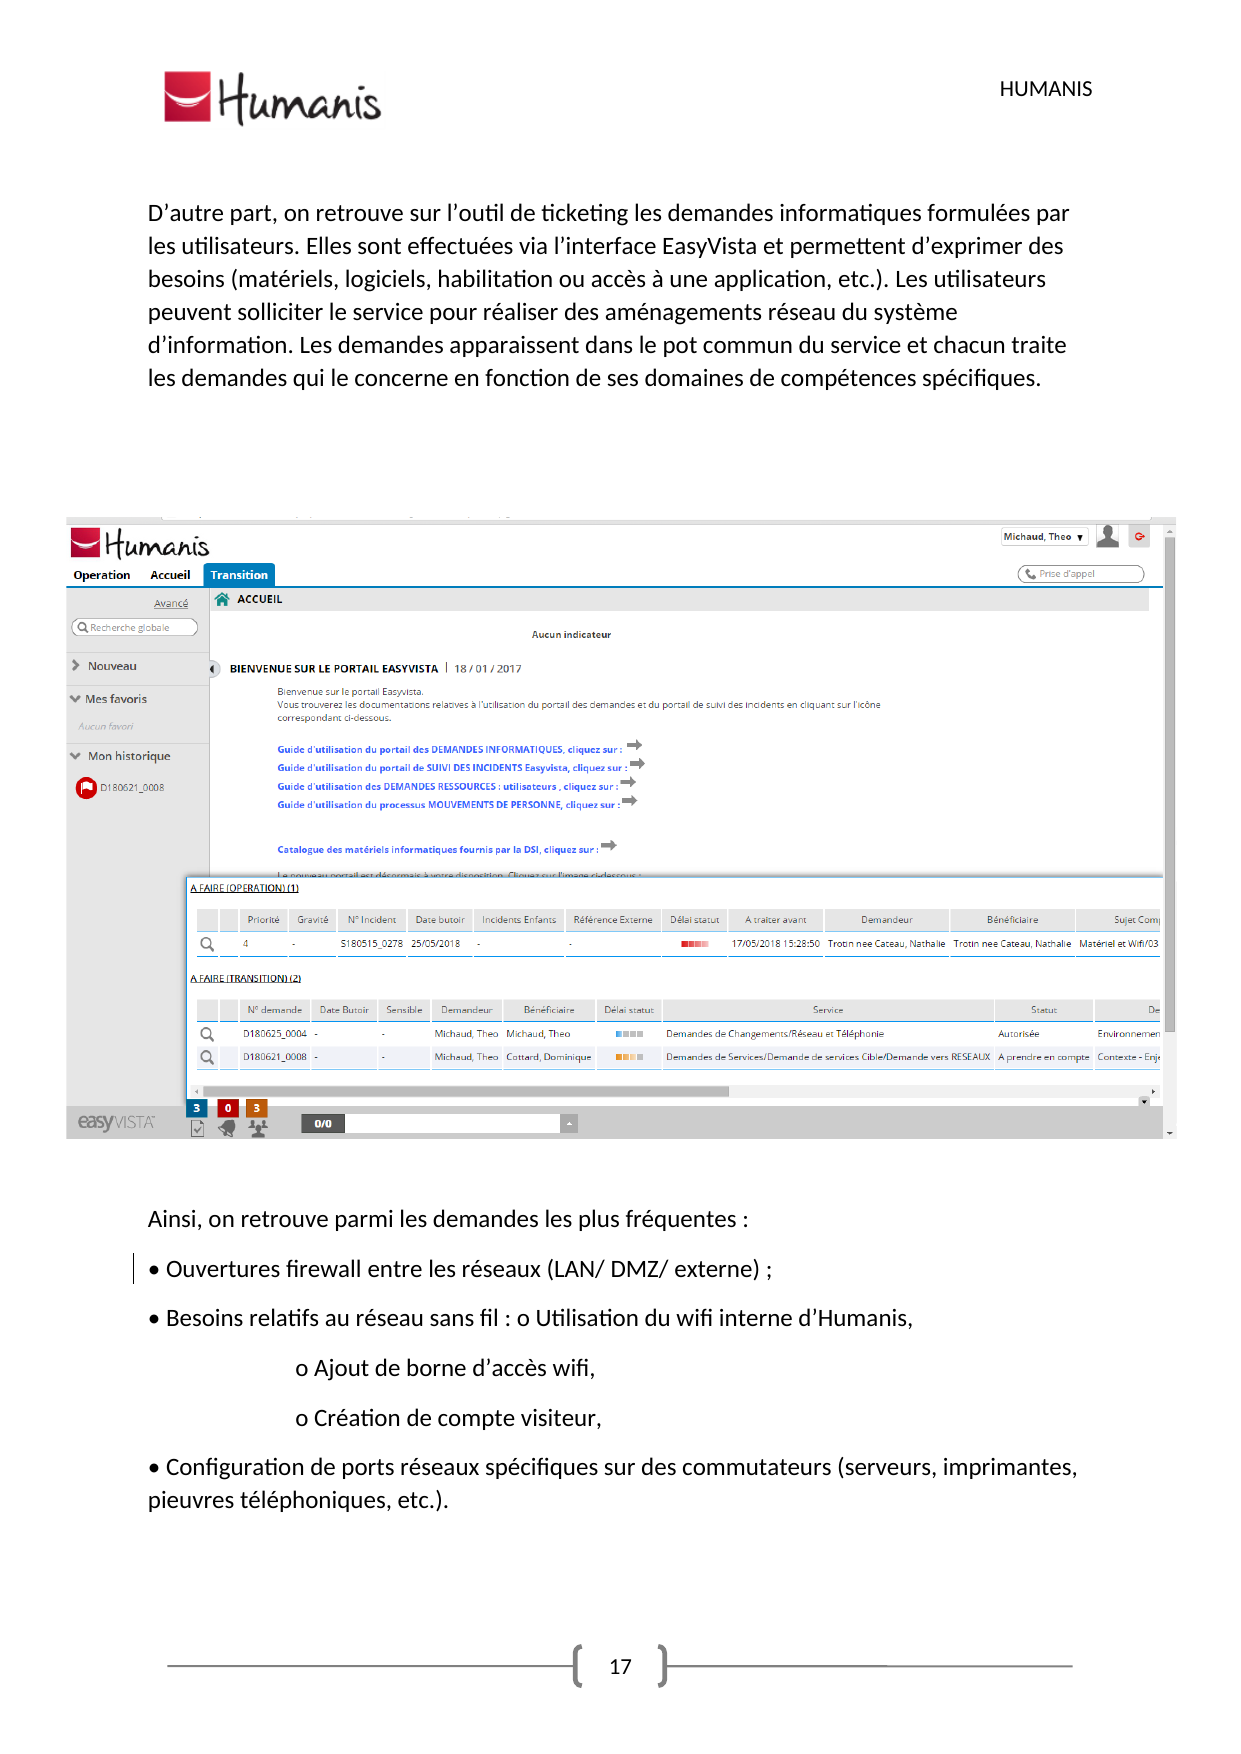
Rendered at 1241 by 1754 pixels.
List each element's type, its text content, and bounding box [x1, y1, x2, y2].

text • Ouvertures firewall entre les réseaux (LAN/ DMZ/ externe) ; [148, 1253, 1093, 1283]
text Ainsi, on retrouve parmi les demandes les plus fréquentes : [148, 1203, 1093, 1234]
list • Configuration de ports réseaux spécifiques sur des commutateurs (serveurs, imprimantes, pieuvres téléphoniques, etc.). [148, 1451, 1093, 1515]
text D’autre part, on retrouve sur l’outil de ticketing les demandes informatiques formulées par les utilisateurs. Elles sont effectuées via l’interface EasyVista et permettent d’exprimer des besoins (matériels, logiciels, habilitation ou accès à une application, etc.). Les utilisateurs peuvent solliciter le service pour réaliser des aménagements réseau du système d’information. Les demandes apparaissent dans le pot commun du service et chacun traite les demandes qui le concerne en fonction de ses domaines de compétences spécifiques. [148, 197, 1093, 392]
picture [163, 71, 386, 130]
list • Besoins relatifs au réseau sans fil : o Utilisation du wifi interne d’Humanis, [148, 1303, 1093, 1333]
text o Ajout de borne d’accès wifi, [221, 1352, 1093, 1383]
text o Création de compte visiteur, [221, 1402, 1093, 1432]
